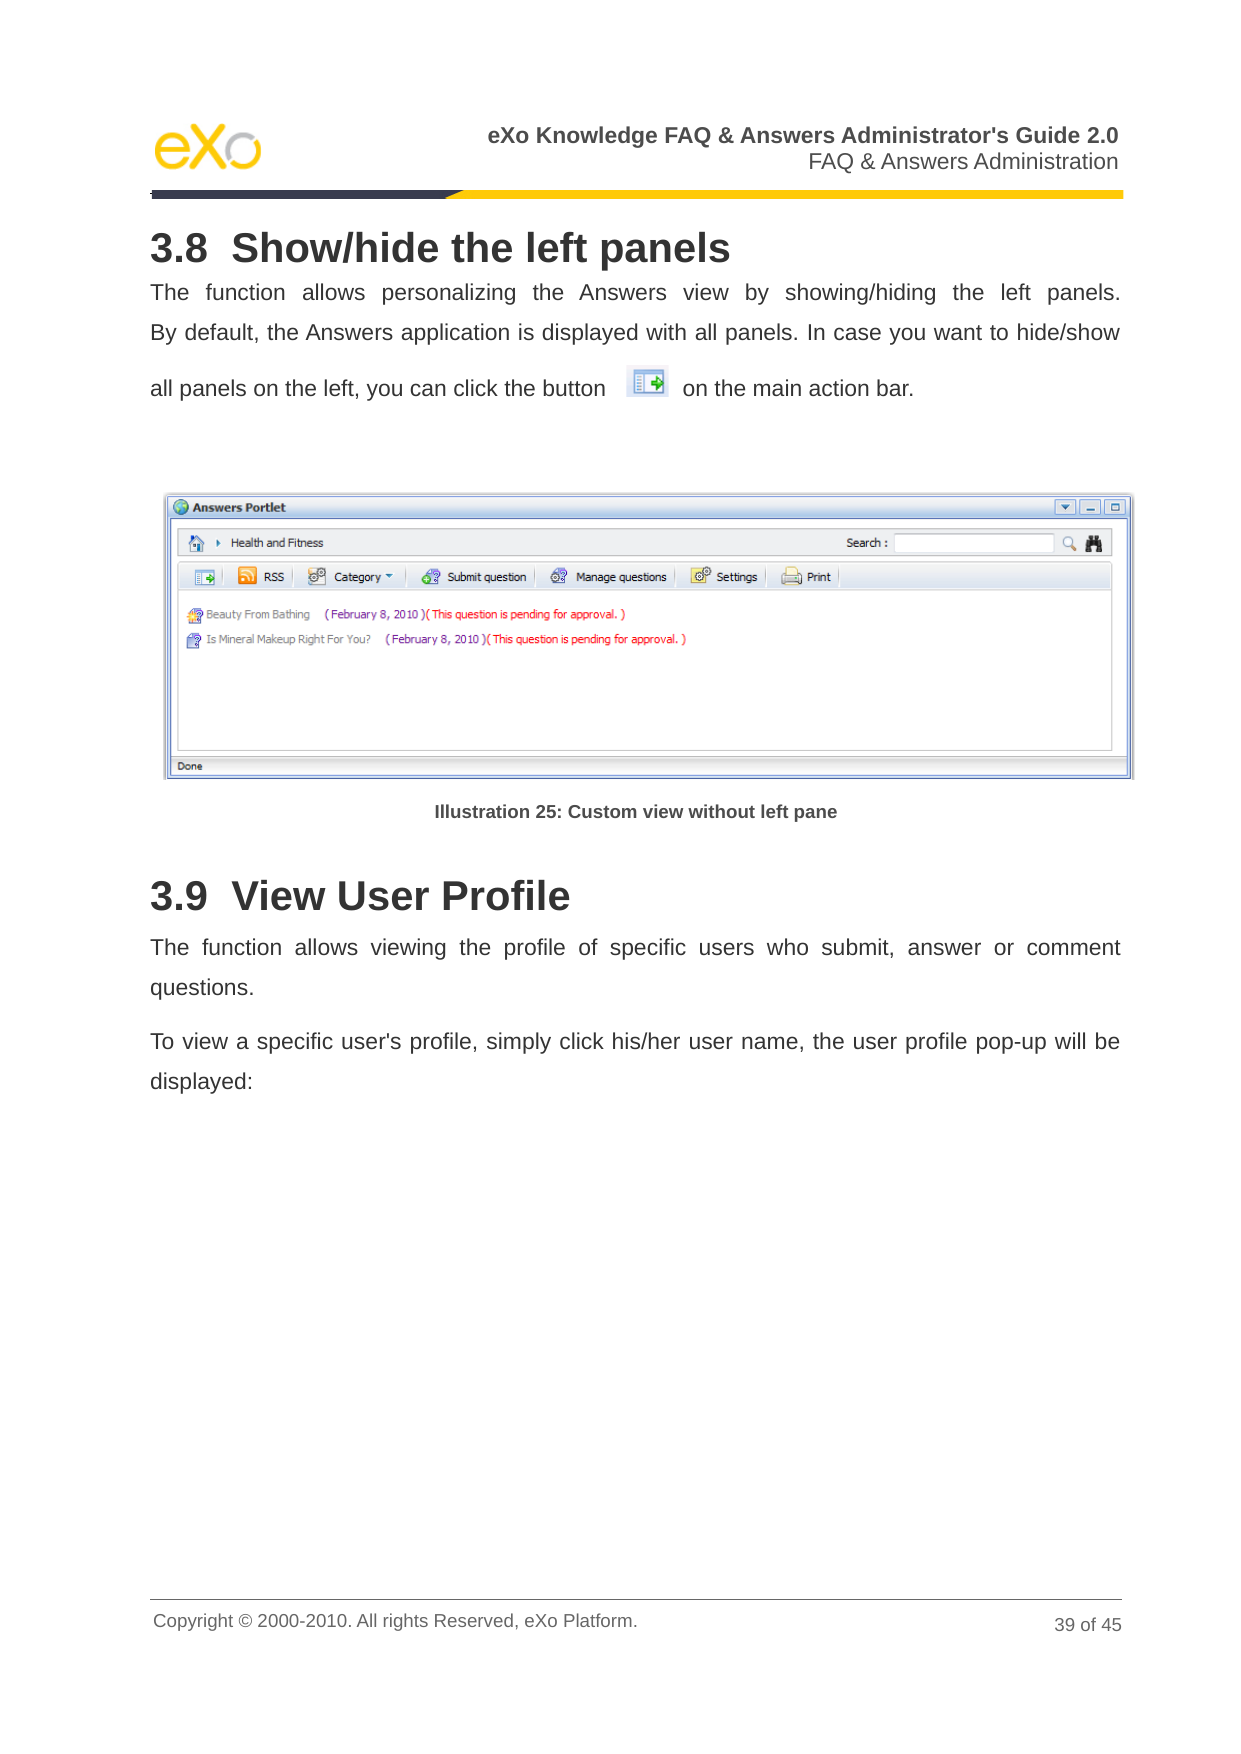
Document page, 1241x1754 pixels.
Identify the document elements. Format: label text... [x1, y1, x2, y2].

subtitle Show/hide the left panels [150, 223, 1122, 271]
text [147, 418, 1124, 493]
picture [155, 123, 262, 170]
text To view a specific user's profile, simply click his/her user name, the user profile pop-up will be displayed: [150, 1028, 1122, 1094]
text The function allows viewing the profile of specific users who submit, answer or comment questions. [150, 934, 1122, 1000]
subtitle View User Profile [150, 871, 1122, 919]
picture [163, 492, 1135, 780]
picture [151, 190, 1124, 199]
text Illustration 25: Custom view without left pane [147, 493, 1124, 822]
picture [626, 365, 669, 397]
text The function allows personalizing the Answers view by showing/hiding the left panels. By default, the Answers application is displayed with all panels. In case you want to hide/show all panels on the left, you can click the button on the main action bar. [150, 279, 1122, 404]
